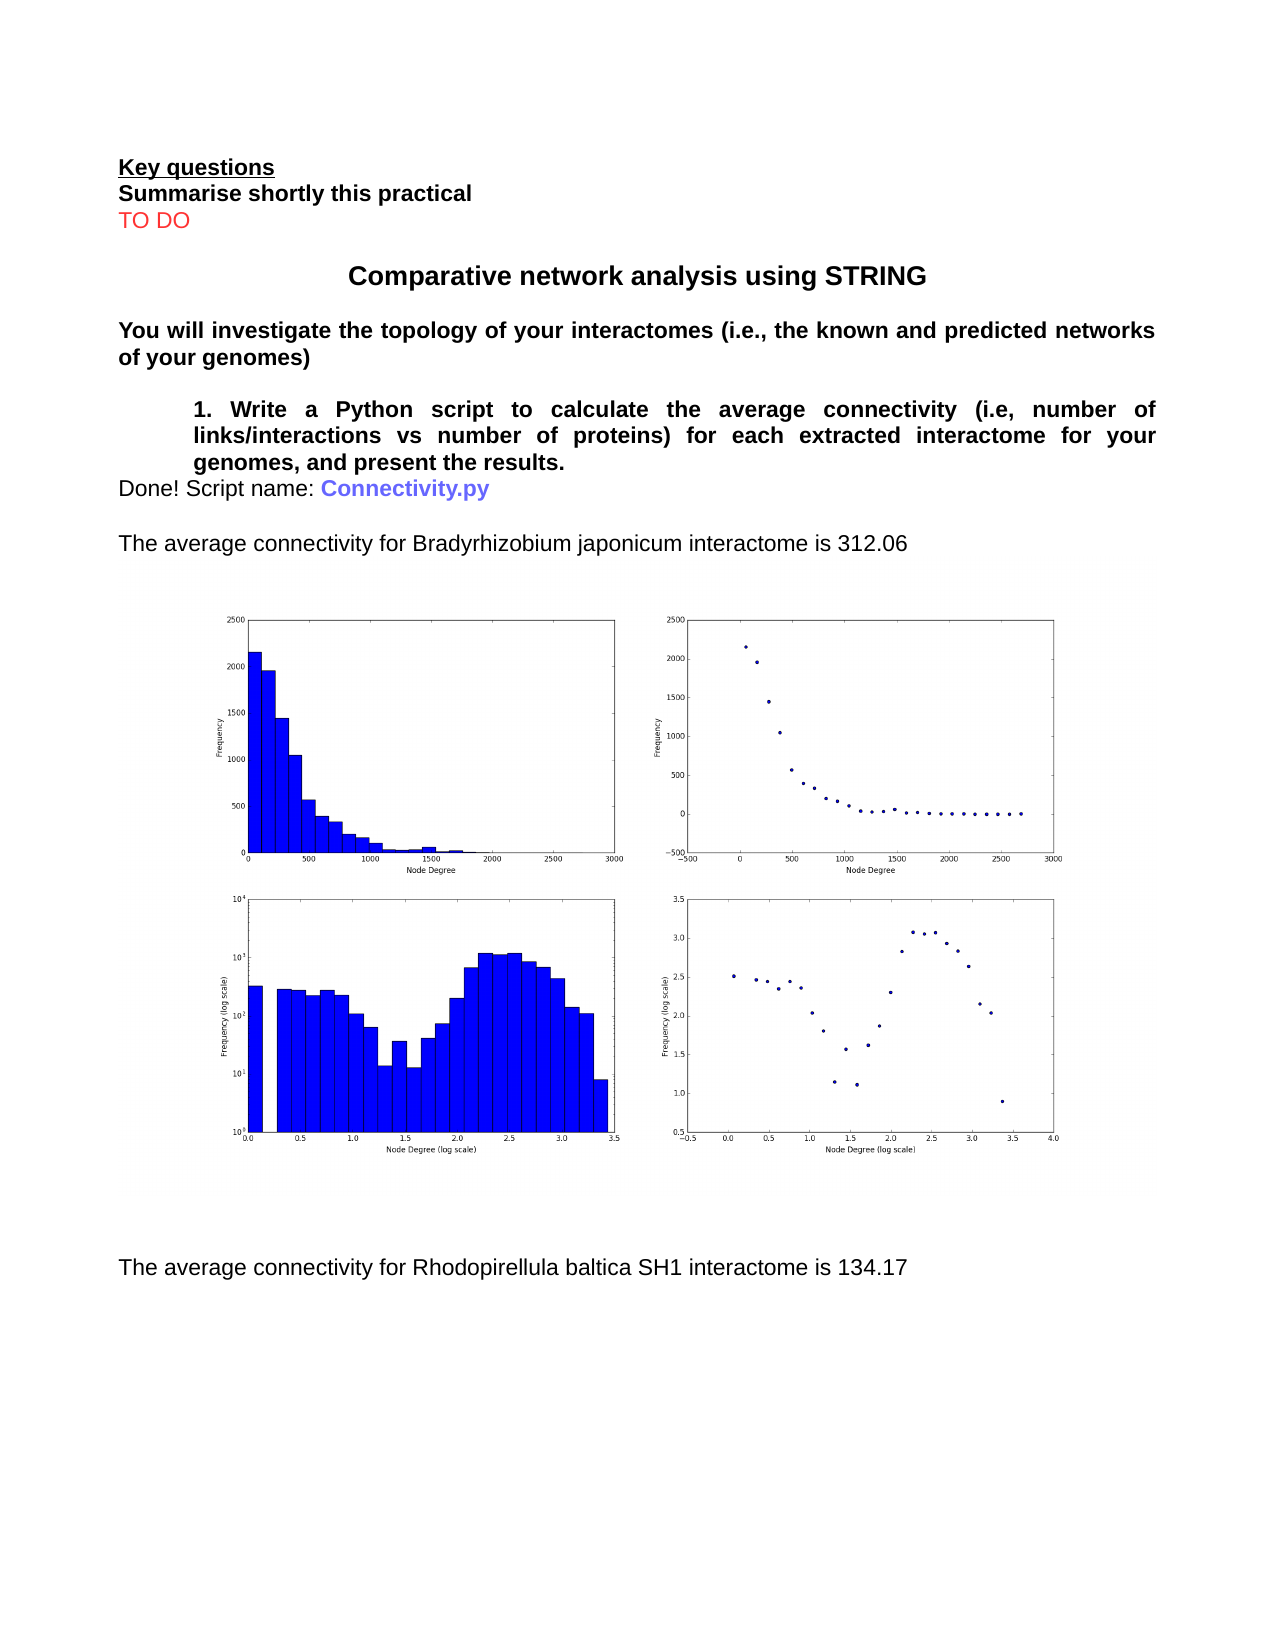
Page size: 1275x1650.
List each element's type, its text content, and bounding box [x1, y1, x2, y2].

text The average connectivity for Bradyrhizobium japonicum interactome is 312.06 [118, 530, 1157, 556]
text TO DO [118, 207, 1157, 233]
text Key questions [118, 154, 1157, 180]
text Summarise shortly this practical [118, 180, 1157, 207]
list 1. Write a Python script to calculate the average connectivity (i.e, number of links/interactions vs number of proteins) for each extracted interactome for your genomes, and present the results. [156, 396, 1157, 475]
picture [118, 556, 1157, 1196]
text Done! Script name: Connectivity.py [118, 475, 1157, 502]
text Comparative network analysis using STRING [118, 259, 1157, 291]
text You will investigate the topology of your interactomes (i.e., the known and predicted networks of your genomes) [118, 317, 1157, 370]
text The average connectivity for Rhodopirellula baltica SH1 interactome is 134.17 [118, 1253, 1157, 1280]
